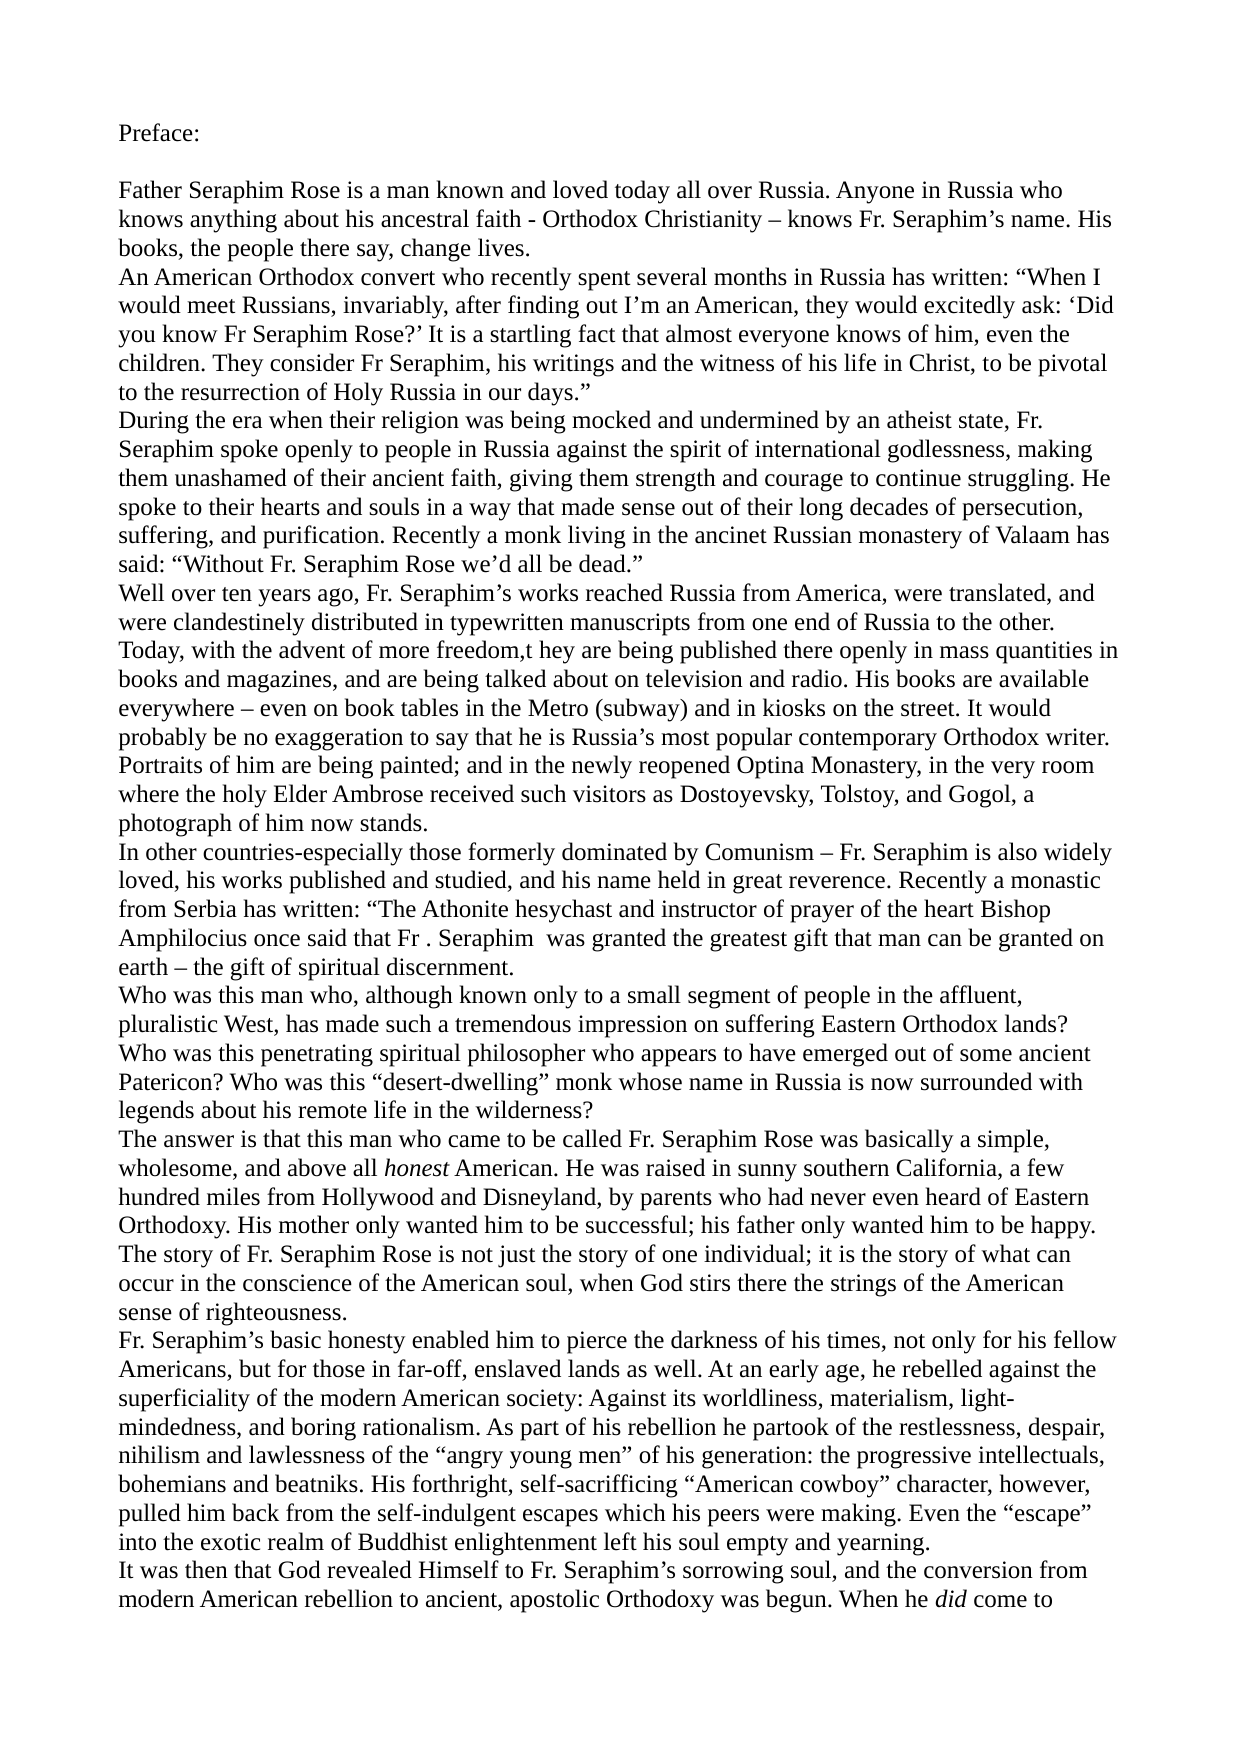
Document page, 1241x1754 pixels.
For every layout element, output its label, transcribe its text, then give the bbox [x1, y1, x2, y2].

text The story of Fr. Seraphim Rose is not just the story of one individual; it is the story of what can occur in the conscience of the American soul, when God stirs there the strings of the American sense of righteousness. [118, 1239, 1122, 1326]
text Who was this man who, although known only to a small segment of people in the affluent, pluralistic West, has made such a tremendous impression on suffering Eastern Orthodox lands? Who was this penetrating spiritual philosopher who appears to have emerged out of some ancient Patericon? Who was this “desert-dwelling” monk whose name in Russia is now surrounded with legends about his remote life in the wilderness? [118, 981, 1122, 1124]
text Fr. Seraphim’s basic honesty enabled him to pierce the darkness of his times, not only for his fellow Americans, but for those in far-off, enslaved lands as well. At an early age, he rebelled against the superficiality of the modern American society: Against its worldliness, materialism, light-mindedness, and boring rationalism. As part of his rebellion he partook of the restlessness, despair, nihilism and lawlessness of the “angry young men” of his generation: the progressive intellectuals, bohemians and beatniks. His forthright, self-sacrifficing “American cowboy” character, however, pulled him back from the self-indulgent escapes which his peers were making. Even the “escape” into the exotic realm of Buddhist enlightenment left his soul empty and yearning. [118, 1326, 1122, 1556]
text Father Seraphim Rose is a man known and loved today all over Russia. Anyone in Russia who knows anything about his ancestral faith - Orthodox Christianity – knows Fr. Seraphim’s name. His books, the people there say, change lives. [118, 176, 1122, 262]
text During the era when their religion was being mocked and undermined by an atheist state, Fr. Seraphim spoke openly to people in Russia against the spirit of international godlessness, making them unashamed of their ancient faith, giving them strength and courage to continue struggling. He spoke to their hearts and souls in a way that made sense out of their long decades of persecution, suffering, and purification. Recently a monk living in the ancinet Russian monastery of Valaam has said: “Without Fr. Seraphim Rose we’d all be dead.” Well over ten years ago, Fr. Seraphim’s works reached Russia from America, were translated, and were clandestinely distributed in typewritten manuscripts from one end of Russia to the other. Today, with the advent of more freedom,t hey are being published there openly in mass quantities in books and magazines, and are being talked about on television and radio. His books are available everywhere – even on book tables in the Metro (subway) and in kiosks on the street. It would probably be no exaggeration to say that he is Russia’s most popular contemporary Orthodox writer. Portraits of him are being painted; and in the newly reopened Optina Monastery, in the very room where the holy Elder Ambrose received such visitors as Dostoyevsky, Tolstoy, and Gogol, a photograph of him now stands. [118, 406, 1122, 837]
text It was then that God revealed Himself to Fr. Seraphim’s sorrowing soul, and the conversion from modern American rebellion to ancient, apostolic Orthodoxy was begun. When he did come to [118, 1556, 1122, 1613]
text In other countries-especially those formerly dominated by Comunism – Fr. Seraphim is also widely loved, his works published and studied, and his name held in great reverence. Recently a monastic from Serbia has written: “The Athonite hesychast and instructor of prayer of the heart Bishop Amphilocius once said that Fr . Seraphim was granted the greatest gift that man can be granted on earth – the gift of spiritual discernment. [118, 837, 1122, 981]
text The answer is that this man who came to be called Fr. Seraphim Rose was basically a simple, wholesome, and above all honest American. He was raised in sunny southern California, a few hundred miles from Hollywood and Disneyland, by parents who had never even heard of Eastern Orthodoxy. His mother only wanted him to be successful; his father only wanted him to be happy. [118, 1124, 1122, 1239]
text Preface: [118, 118, 1122, 147]
text An American Orthodox convert who recently spent several months in Russia has written: “When I would meet Russians, invariably, after finding out I’m an American, they would excitedly ask: ‘Did you know Fr Seraphim Rose?’ It is a startling fact that almost everyone knows of him, even the children. They consider Fr Seraphim, his writings and the witness of his life in Christ, to be pivotal to the resurrection of Holy Russia in our days.” [118, 262, 1122, 406]
